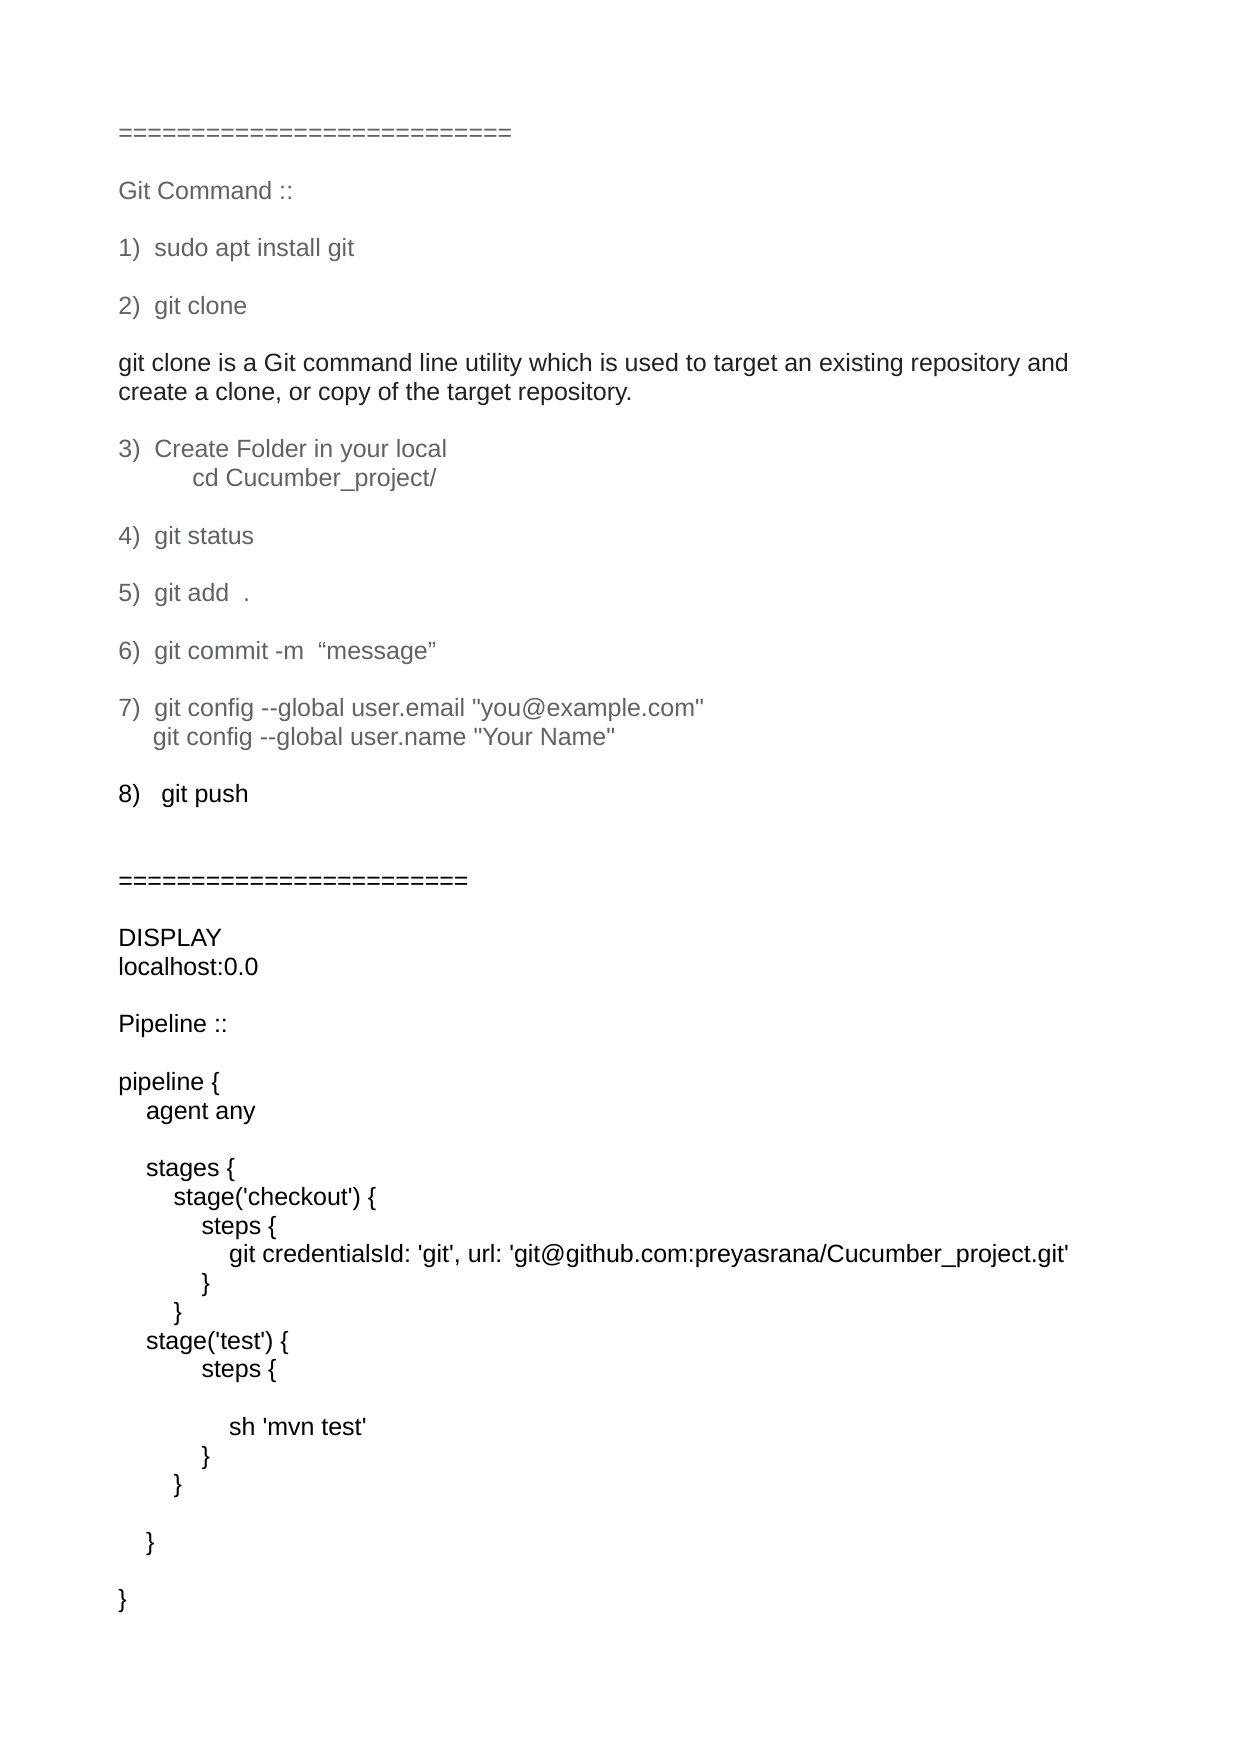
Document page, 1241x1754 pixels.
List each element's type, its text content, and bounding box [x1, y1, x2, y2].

text git config --global user.name "Your Name" [118, 722, 1122, 751]
text DISPLAY [118, 923, 1122, 952]
text } [118, 1441, 1122, 1469]
text Git Command :: [118, 176, 1122, 204]
text } [118, 1584, 1122, 1613]
text steps { [118, 1211, 1122, 1239]
text sh 'mvn test' [118, 1412, 1122, 1441]
text 3) Create Folder in your local [118, 434, 1122, 463]
text Pipeline :: [118, 1009, 1122, 1038]
text 6) git commit -m “message” [118, 636, 1122, 664]
text stage('checkout') { [118, 1182, 1122, 1211]
text =========================== [118, 118, 1122, 147]
text git clone is a Git command line utility which is used to target an existing repository and create a clone, or copy of the target repository. [118, 348, 1122, 406]
text steps { [118, 1354, 1122, 1383]
text agent any [118, 1096, 1122, 1124]
text 1) sudo apt install git [118, 233, 1122, 262]
text 4) git status [118, 521, 1122, 549]
text } [118, 1527, 1122, 1556]
text localhost:0.0 [118, 952, 1122, 981]
text 7) git config --global user.email "you@example.com" [118, 693, 1122, 722]
text } [118, 1268, 1122, 1297]
text stages { [118, 1153, 1122, 1182]
text git credentialsId: 'git', url: 'git@github.com:preyasrana/Cucumber_project.git' [118, 1239, 1122, 1268]
text ======================== [118, 866, 1122, 894]
text stage('test') { [118, 1326, 1122, 1354]
text } [118, 1297, 1122, 1326]
text 8) git push [118, 779, 1122, 808]
text cd Cucumber_project/ [118, 463, 1122, 492]
text 2) git clone [118, 291, 1122, 319]
text } [118, 1469, 1122, 1498]
text pipeline { [118, 1067, 1122, 1096]
text 5) git add . [118, 578, 1122, 607]
